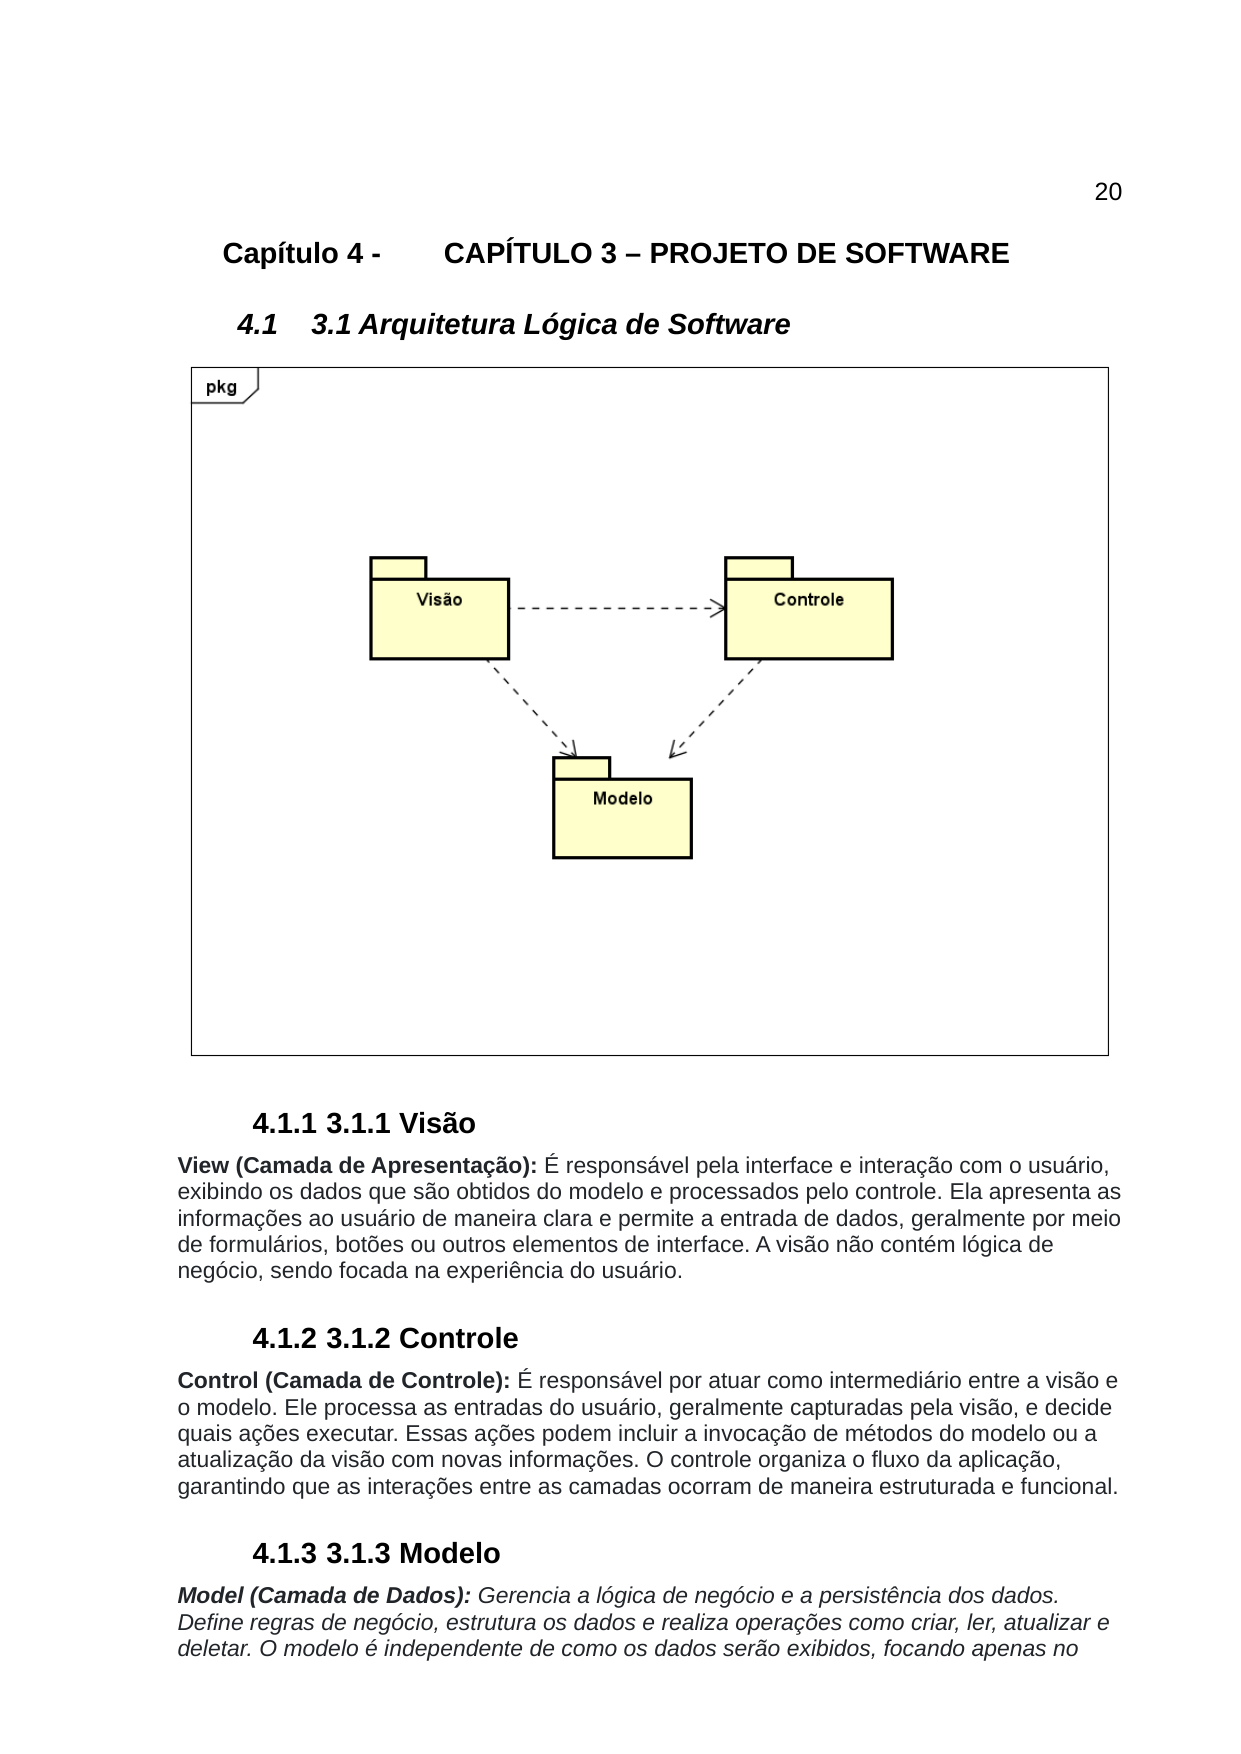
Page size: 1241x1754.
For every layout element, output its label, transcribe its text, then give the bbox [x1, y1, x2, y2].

text Model (Camada de Dados): Gerencia a lógica de negócio e a persistência dos dados. Define regras de negócio, estrutura os dados e realiza operações como criar, ler, atualizar e deletar. O modelo é independente de como os dados serão exibidos, focando apenas no [177, 1582, 1122, 1662]
text View (Camada de Apresentação): É responsável pela interface e interação com o usuário, exibindo os dados que são obtidos do modelo e processados pelo controle. Ela apresenta as informações ao usuário de maneira clara e permite a entrada de dados, geralmente por meio de formulários, botões ou outros elementos de interface. A visão não contém lógica de negócio, sendo focada na experiência do usuário. [177, 1152, 1122, 1284]
subtitle CAPÍTULO 3 – PROJETO DE SOFTWARE [222, 236, 1122, 270]
subtitle 3.1.3 Modelo [252, 1536, 1122, 1570]
subtitle 3.1 Arquitetura Lógica de Software [237, 307, 1122, 341]
text Control (Camada de Controle): É responsável por atuar como intermediário entre a visão e o modelo. Ele processa as entradas do usuário, geralmente capturadas pela visão, e decide quais ações executar. Essas ações podem incluir a invocação de métodos do modelo ou a atualização da visão com novas informações. O controle organiza o fluxo da aplicação, garantindo que as interações entre as camadas ocorram de maneira estruturada e funcional. [177, 1367, 1122, 1499]
subtitle 3.1.2 Controle [252, 1321, 1122, 1355]
subtitle 3.1.1 Visão [252, 1106, 1122, 1139]
